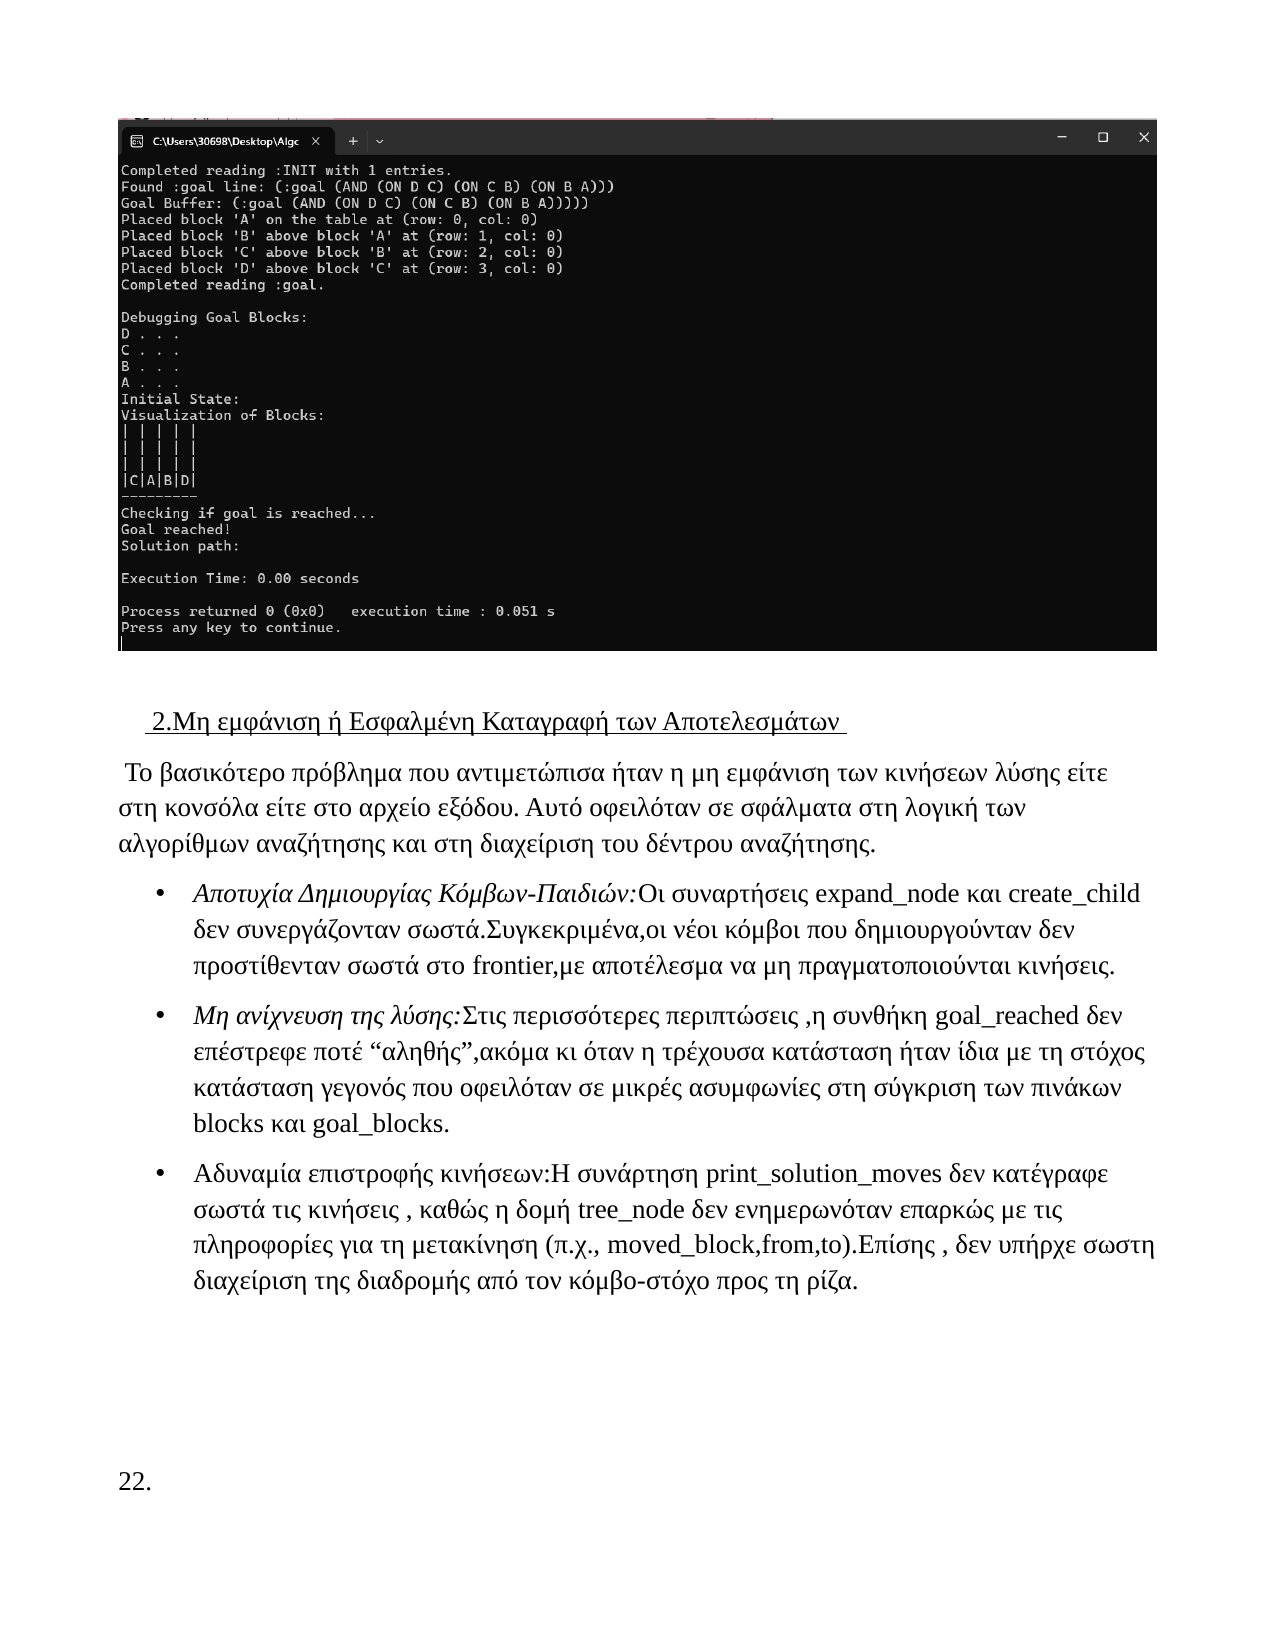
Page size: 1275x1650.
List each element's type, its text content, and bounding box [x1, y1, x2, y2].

text 2.Μη εμφάνιση ή Εσφαλμένη Καταγραφή των Αποτελεσμάτων [118, 705, 1157, 737]
list Αδυναμία επιστροφής κινήσεων:Η συνάρτηση print_solution_moves δεν κατέγραφε σωστά τις κινήσεις , καθώς η δομή tree_node δεν ενημερωνόταν επαρκώς με τις πληροφορίες για τη μετακίνηση (π.χ., moved_block,from,to).Επίσης , δεν υπήρχε σωστη διαχείριση της διαδρομής από τον κόμβο-στόχο προς τη ρίζα. [156, 1157, 1157, 1295]
list Αποτυχία Δημιουργίας Κόμβων-Παιδιών:Οι συναρτήσεις expand_node και create_child δεν συνεργάζονταν σωστά.Συγκεκριμένα,οι νέοι κόμβοι που δημιουργούνταν δεν προστίθενταν σωστά στο frontier,με αποτέλεσμα να μη πραγματοποιούνται κινήσεις. [156, 877, 1157, 980]
text 22. [118, 1466, 1157, 1497]
list Μη ανίχνευση της λύσης:Στις περισσότερες περιπτώσεις ,η συνθήκη goal_reached δεν επέστρεφε ποτέ “αληθής”,ακόμα κι όταν η τρέχουσα κατάσταση ήταν ίδια με τη στόχος κατάσταση γεγονός που οφειλόταν σε μικρές ασυμφωνίες στη σύγκριση των πινάκων blocks και goal_blocks. [156, 999, 1157, 1138]
picture [118, 118, 1157, 651]
text Το βασικότερο πρόβλημα που αντιμετώπισα ήταν η μη εμφάνιση των κινήσεων λύσης είτε στη κονσόλα είτε στο αρχείο εξόδου. Αυτό οφειλόταν σε σφάλματα στη λογική των αλγορίθμων αναζήτησης και στη διαχείριση του δέντρου αναζήτησης. [118, 756, 1157, 858]
